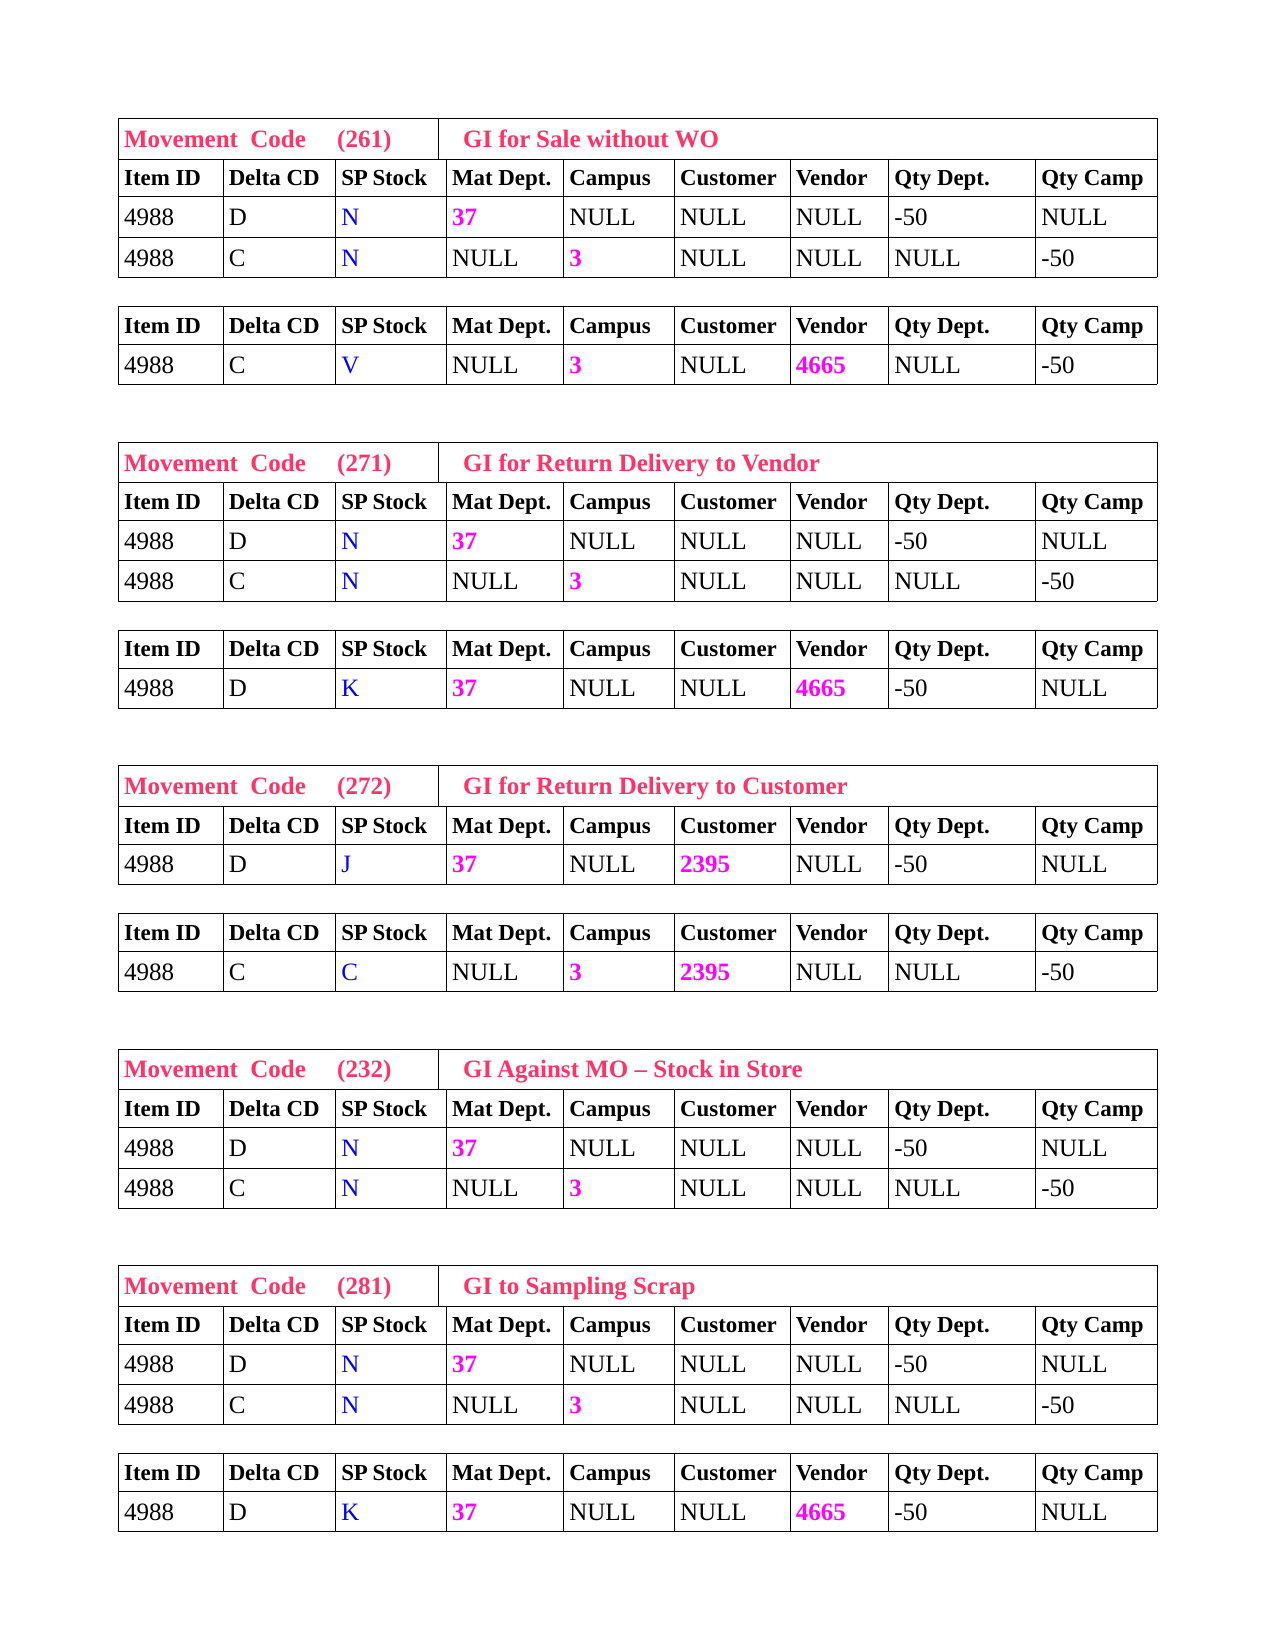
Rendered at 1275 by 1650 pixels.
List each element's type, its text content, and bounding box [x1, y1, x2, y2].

table_cell 4988 [119, 197, 223, 237]
table_header Campus [564, 1090, 674, 1127]
table_cell 4988 [119, 1345, 223, 1384]
table_header Vendor [791, 1454, 888, 1491]
table_cell N [336, 197, 446, 237]
table_header Delta CD [224, 307, 335, 344]
table_cell 4988 [119, 1169, 223, 1208]
table_cell 4665 [791, 345, 888, 384]
table_cell NULL [1036, 1345, 1157, 1384]
table_cell 4988 [119, 669, 223, 708]
table_header Customer [675, 631, 790, 667]
table_header Delta CD [224, 160, 335, 196]
table_header GI for Sale without WO [439, 119, 1157, 158]
table_header Item ID [119, 631, 223, 667]
table_header Campus [564, 1307, 674, 1344]
table_cell -50 [889, 1345, 1035, 1384]
table_cell NULL [889, 1169, 1035, 1208]
table_cell D [224, 1492, 335, 1531]
table_cell N [336, 238, 446, 277]
table_header SP Stock [336, 631, 446, 667]
table_cell N [336, 1128, 446, 1167]
table_cell -50 [889, 197, 1035, 237]
table_cell NULL [791, 845, 888, 884]
table_cell NULL [1036, 845, 1157, 884]
table_header Campus [564, 807, 674, 844]
table_cell N [336, 1385, 446, 1424]
table_cell NULL [791, 197, 888, 237]
table_cell NULL [791, 1385, 888, 1424]
table_header Vendor [791, 807, 888, 844]
table_header Mat Dept. [447, 307, 563, 344]
table_cell 4988 [119, 238, 223, 277]
table_cell NULL [564, 521, 674, 560]
table_header SP Stock [336, 307, 446, 344]
table_cell NULL [889, 1385, 1035, 1424]
table_cell NULL [564, 845, 674, 884]
table_cell 2395 [675, 952, 790, 991]
table_cell -50 [889, 845, 1035, 884]
table_cell 4988 [119, 345, 223, 384]
table_cell 37 [447, 669, 563, 708]
table_cell 37 [447, 845, 563, 884]
table_cell 4988 [119, 952, 223, 991]
table_cell -50 [889, 521, 1035, 560]
table_cell C [224, 238, 335, 277]
table_header Campus [564, 1454, 674, 1491]
table_header Delta CD [224, 1090, 335, 1127]
table_header Vendor [791, 483, 888, 520]
table_header Qty Dept. [889, 1454, 1035, 1491]
table_cell NULL [675, 1169, 790, 1208]
table_header Campus [564, 914, 674, 951]
table_cell NULL [564, 1128, 674, 1167]
table_cell NULL [564, 197, 674, 237]
table_header Item ID [119, 160, 223, 196]
table_cell -50 [1036, 1385, 1157, 1424]
table_cell NULL [564, 1345, 674, 1384]
table_cell -50 [1036, 1169, 1157, 1208]
table_header GI for Return Delivery to Customer [439, 766, 1157, 806]
table_header Qty Camp [1036, 1090, 1157, 1127]
table_header Qty Dept. [889, 483, 1035, 520]
table_cell 3 [564, 952, 674, 991]
table_header Mat Dept. [447, 160, 563, 196]
table_cell -50 [1036, 561, 1157, 601]
table_cell NULL [791, 1345, 888, 1384]
table_cell NULL [675, 1492, 790, 1531]
table_cell 3 [564, 1385, 674, 1424]
table_header Mat Dept. [447, 807, 563, 844]
table_header Item ID [119, 1307, 223, 1344]
table_cell NULL [675, 345, 790, 384]
table_cell D [224, 669, 335, 708]
table_cell N [336, 1345, 446, 1384]
table_header Customer [675, 160, 790, 196]
table_cell NULL [447, 1169, 563, 1208]
table_header Qty Dept. [889, 914, 1035, 951]
table_cell C [224, 561, 335, 601]
table_cell 4988 [119, 845, 223, 884]
table_cell V [336, 345, 446, 384]
table_cell C [224, 345, 335, 384]
table_cell NULL [675, 1128, 790, 1167]
table_cell 4988 [119, 1492, 223, 1531]
table_cell D [224, 521, 335, 560]
table_cell -50 [889, 1128, 1035, 1167]
table_header SP Stock [336, 807, 446, 844]
table_cell NULL [889, 238, 1035, 277]
table_cell NULL [675, 521, 790, 560]
table_header Qty Camp [1036, 160, 1157, 196]
table_header Item ID [119, 914, 223, 951]
table_cell 3 [564, 238, 674, 277]
table_header Movement Code (272) [119, 766, 438, 806]
table_cell NULL [1036, 669, 1157, 708]
table_cell NULL [447, 238, 563, 277]
table_cell 2395 [675, 845, 790, 884]
table_cell D [224, 1128, 335, 1167]
table_cell D [224, 845, 335, 884]
table_cell N [336, 1169, 446, 1208]
table_header Qty Camp [1036, 914, 1157, 951]
table_header Campus [564, 483, 674, 520]
table_cell N [336, 561, 446, 601]
table_header Delta CD [224, 1307, 335, 1344]
table_header Mat Dept. [447, 1307, 563, 1344]
table_header GI for Return Delivery to Vendor [439, 443, 1157, 482]
table_cell NULL [889, 345, 1035, 384]
table_header Qty Camp [1036, 307, 1157, 344]
table_cell 4988 [119, 521, 223, 560]
table_header Mat Dept. [447, 483, 563, 520]
table_header Delta CD [224, 1454, 335, 1491]
table_cell N [336, 521, 446, 560]
table_cell 4988 [119, 1128, 223, 1167]
table_cell NULL [675, 1345, 790, 1384]
table_header Vendor [791, 160, 888, 196]
table_header SP Stock [336, 1454, 446, 1491]
table_header SP Stock [336, 914, 446, 951]
table_header Qty Camp [1036, 1307, 1157, 1344]
table_cell NULL [889, 952, 1035, 991]
table_header GI Against MO – Stock in Store [439, 1050, 1157, 1089]
table_header Item ID [119, 307, 223, 344]
table_cell 4665 [791, 1492, 888, 1531]
table_cell NULL [889, 561, 1035, 601]
table_cell 37 [447, 1492, 563, 1531]
table_cell NULL [791, 1128, 888, 1167]
table_cell D [224, 1345, 335, 1384]
table_header SP Stock [336, 1307, 446, 1344]
table_header Qty Camp [1036, 483, 1157, 520]
table_cell NULL [1036, 197, 1157, 237]
table_cell 37 [447, 521, 563, 560]
table_cell NULL [675, 669, 790, 708]
table_header Campus [564, 160, 674, 196]
table_cell D [224, 197, 335, 237]
table_cell 3 [564, 561, 674, 601]
table_header Customer [675, 483, 790, 520]
table_header Vendor [791, 1307, 888, 1344]
table_cell 4988 [119, 561, 223, 601]
table_header Customer [675, 1090, 790, 1127]
table_header Mat Dept. [447, 914, 563, 951]
table_header Qty Camp [1036, 631, 1157, 667]
table_cell NULL [791, 521, 888, 560]
table_header Delta CD [224, 807, 335, 844]
table_header SP Stock [336, 160, 446, 196]
table_header Mat Dept. [447, 1454, 563, 1491]
table_header Qty Dept. [889, 160, 1035, 196]
table_header Campus [564, 631, 674, 667]
table_cell C [224, 952, 335, 991]
table_cell 37 [447, 1128, 563, 1167]
table_cell 3 [564, 1169, 674, 1208]
table_cell J [336, 845, 446, 884]
table_header Vendor [791, 631, 888, 667]
table_cell NULL [791, 952, 888, 991]
table_header Campus [564, 307, 674, 344]
table_header Movement Code (281) [119, 1266, 438, 1306]
table_header Customer [675, 1307, 790, 1344]
table_header Item ID [119, 1454, 223, 1491]
table_cell -50 [1036, 952, 1157, 991]
table_header Delta CD [224, 631, 335, 667]
table_header Customer [675, 807, 790, 844]
table_header Customer [675, 1454, 790, 1491]
table_cell NULL [1036, 521, 1157, 560]
table_header Item ID [119, 807, 223, 844]
table_header Mat Dept. [447, 631, 563, 667]
table_cell C [224, 1169, 335, 1208]
table_cell 37 [447, 1345, 563, 1384]
table_cell C [224, 1385, 335, 1424]
table_header Vendor [791, 914, 888, 951]
table_cell NULL [675, 561, 790, 601]
table_header Qty Camp [1036, 1454, 1157, 1491]
table_header Customer [675, 914, 790, 951]
table_cell NULL [675, 197, 790, 237]
table_cell NULL [447, 952, 563, 991]
table_header Delta CD [224, 483, 335, 520]
table_header Customer [675, 307, 790, 344]
table_cell NULL [675, 1385, 790, 1424]
table_cell NULL [447, 345, 563, 384]
table_cell -50 [1036, 238, 1157, 277]
table_cell K [336, 1492, 446, 1531]
table_cell NULL [791, 1169, 888, 1208]
table_cell 4988 [119, 1385, 223, 1424]
table_header Item ID [119, 483, 223, 520]
table_cell 37 [447, 197, 563, 237]
table_header Vendor [791, 1090, 888, 1127]
table_header Movement Code (232) [119, 1050, 438, 1089]
table_cell NULL [791, 561, 888, 601]
table_header Qty Dept. [889, 1307, 1035, 1344]
table_cell NULL [564, 669, 674, 708]
table_cell -50 [889, 1492, 1035, 1531]
table_cell 3 [564, 345, 674, 384]
table_cell 4665 [791, 669, 888, 708]
table_cell -50 [1036, 345, 1157, 384]
table_header SP Stock [336, 1090, 446, 1127]
table_cell NULL [447, 561, 563, 601]
table_header Qty Dept. [889, 807, 1035, 844]
table_cell NULL [791, 238, 888, 277]
table_cell NULL [564, 1492, 674, 1531]
table_header Delta CD [224, 914, 335, 951]
table_cell NULL [1036, 1492, 1157, 1531]
table_header Item ID [119, 1090, 223, 1127]
table_cell -50 [889, 669, 1035, 708]
table_cell NULL [447, 1385, 563, 1424]
table_cell K [336, 669, 446, 708]
table_header Qty Dept. [889, 631, 1035, 667]
table_header Qty Dept. [889, 1090, 1035, 1127]
table_cell C [336, 952, 446, 991]
table_header Movement Code (261) [119, 119, 438, 158]
table_header Mat Dept. [447, 1090, 563, 1127]
table_cell NULL [675, 238, 790, 277]
table_header GI to Sampling Scrap [439, 1266, 1157, 1306]
table_header SP Stock [336, 483, 446, 520]
table_header Vendor [791, 307, 888, 344]
table_cell NULL [1036, 1128, 1157, 1167]
table_header Qty Camp [1036, 807, 1157, 844]
table_header Movement Code (271) [119, 443, 438, 482]
table_header Qty Dept. [889, 307, 1035, 344]
